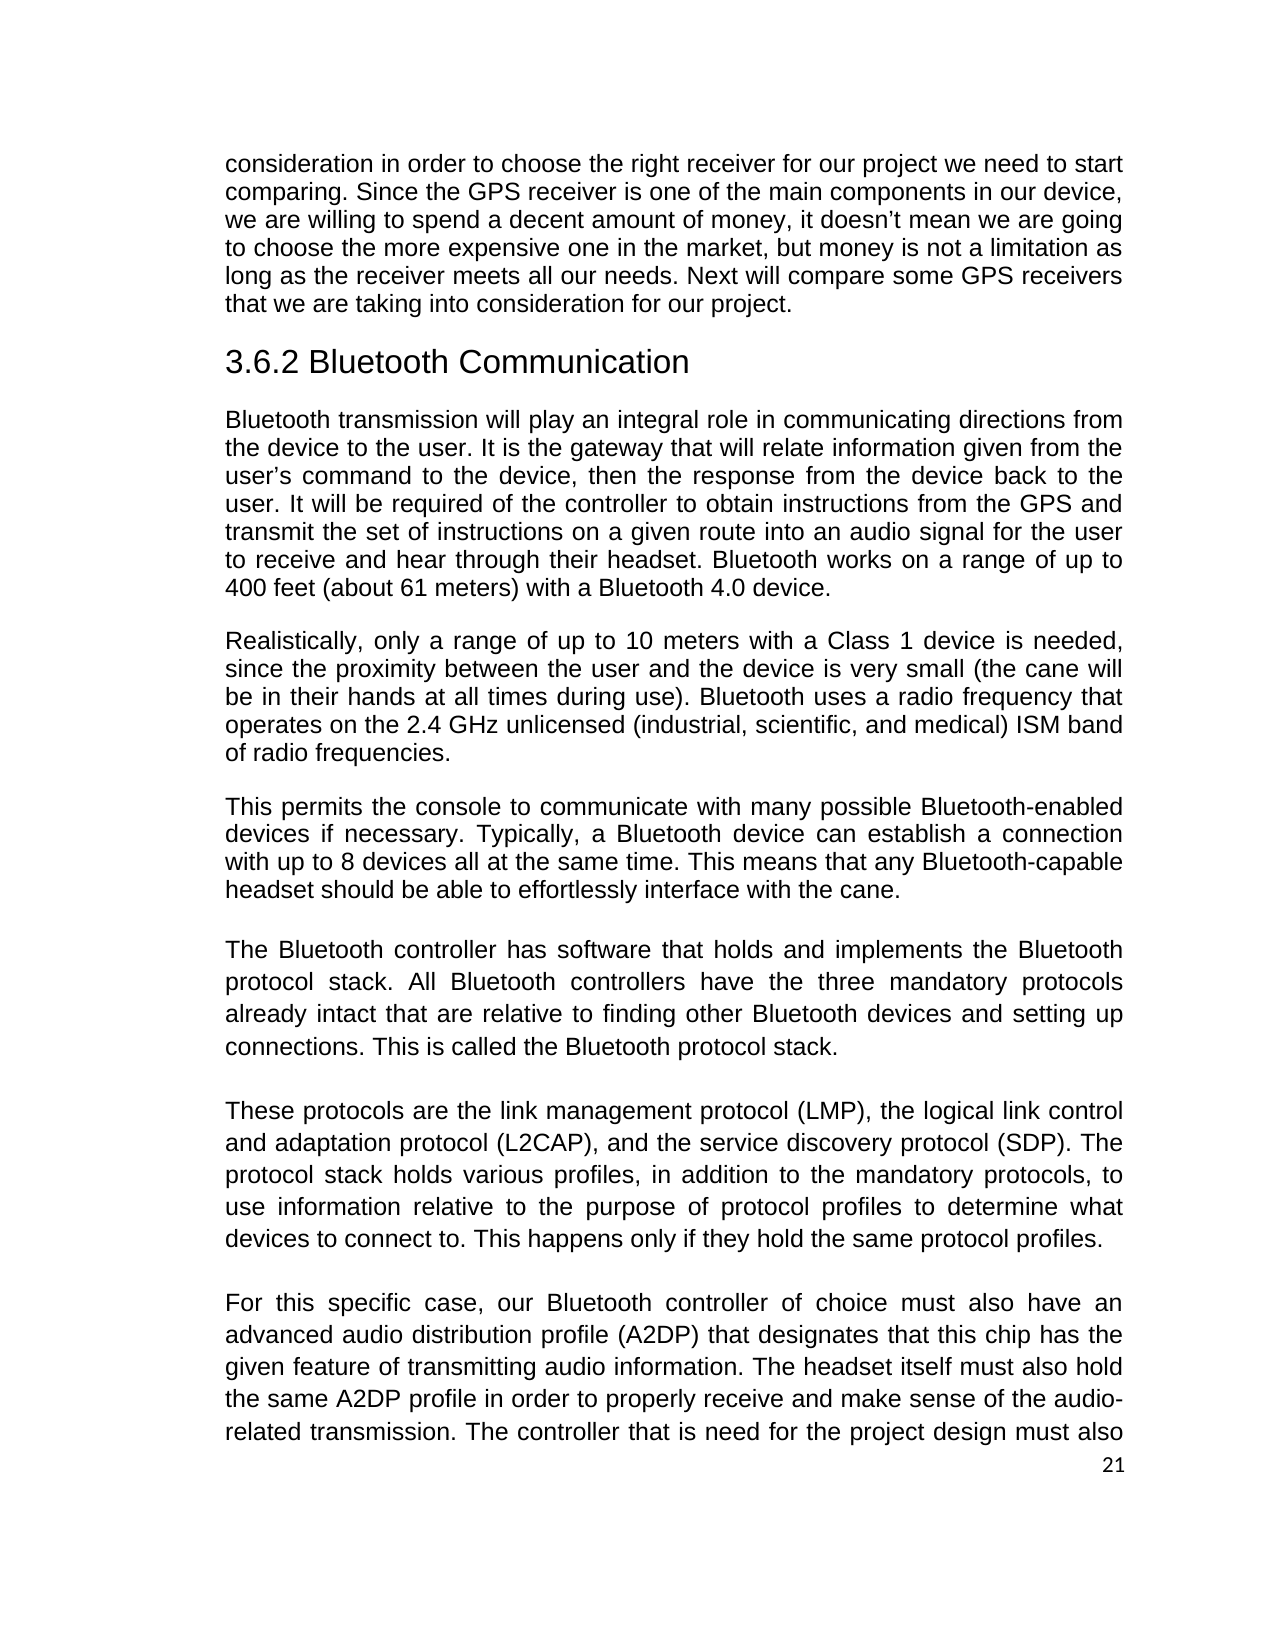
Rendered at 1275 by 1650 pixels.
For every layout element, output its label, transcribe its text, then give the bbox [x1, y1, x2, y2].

text 3.6.2 Bluetooth Communication [225, 343, 1125, 380]
text consideration in order to choose the right receiver for our project we need to start comparing. Since the GPS receiver is one of the main components in our device, we are willing to spend a decent amount of money, it doesn’t mean we are going to choose the more expensive one in the market, but money is not a limitation as long as the receiver meets all our needs. Next will compare some GPS receivers that we are taking into consideration for our project. [225, 150, 1125, 317]
text For this specific case, our Bluetooth controller of choice must also have an advanced audio distribution profile (A2DP) that designates that this chip has the given feature of transmitting audio information. The headset itself must also hold the same A2DP profile in order to properly receive and make sense of the audio-related transmission. The controller that is need for the project design must also [225, 1289, 1125, 1445]
text These protocols are the link management protocol (LMP), the logical link control and adaptation protocol (L2CAP), and the service discovery protocol (SDP). The protocol stack holds various profiles, in addition to the mandatory protocols, to use information relative to the purpose of protocol profiles to determine what devices to connect to. This happens only if they hold the same protocol profiles. [225, 1096, 1125, 1253]
text This permits the console to communicate with many possible Bluetooth-enabled devices if necessary. Typically, a Bluetooth device can establish a connection with up to 8 devices all at the same time. This means that any Bluetooth-capable headset should be able to effortlessly interface with the cane. [225, 792, 1125, 904]
text Bluetooth transmission will play an integral role in communicating directions from the device to the user. It is the gateway that will relate information given from the user’s command to the device, then the response from the device back to the user. It will be required of the controller to obtain instructions from the GPS and transmit the set of instructions on a given route into an audio signal for the user to receive and hear through their headset. Bluetooth works on a range of up to 400 feet (about 61 meters) with a Bluetooth 4.0 device. [225, 406, 1125, 601]
text The Bluetooth controller has software that holds and implements the Bluetooth protocol stack. All Bluetooth controllers have the three mandatory protocols already intact that are relative to finding other Bluetooth devices and setting up connections. This is called the Bluetooth protocol stack. [225, 936, 1125, 1060]
text Realistically, only a range of up to 10 meters with a Class 1 device is needed, since the proximity between the user and the device is very small (the cane will be in their hands at all times during use). Bluetooth uses a radio frequency that operates on the 2.4 GHz unlicensed (industrial, scientific, and medical) ISM band of radio frequencies. [225, 627, 1125, 767]
